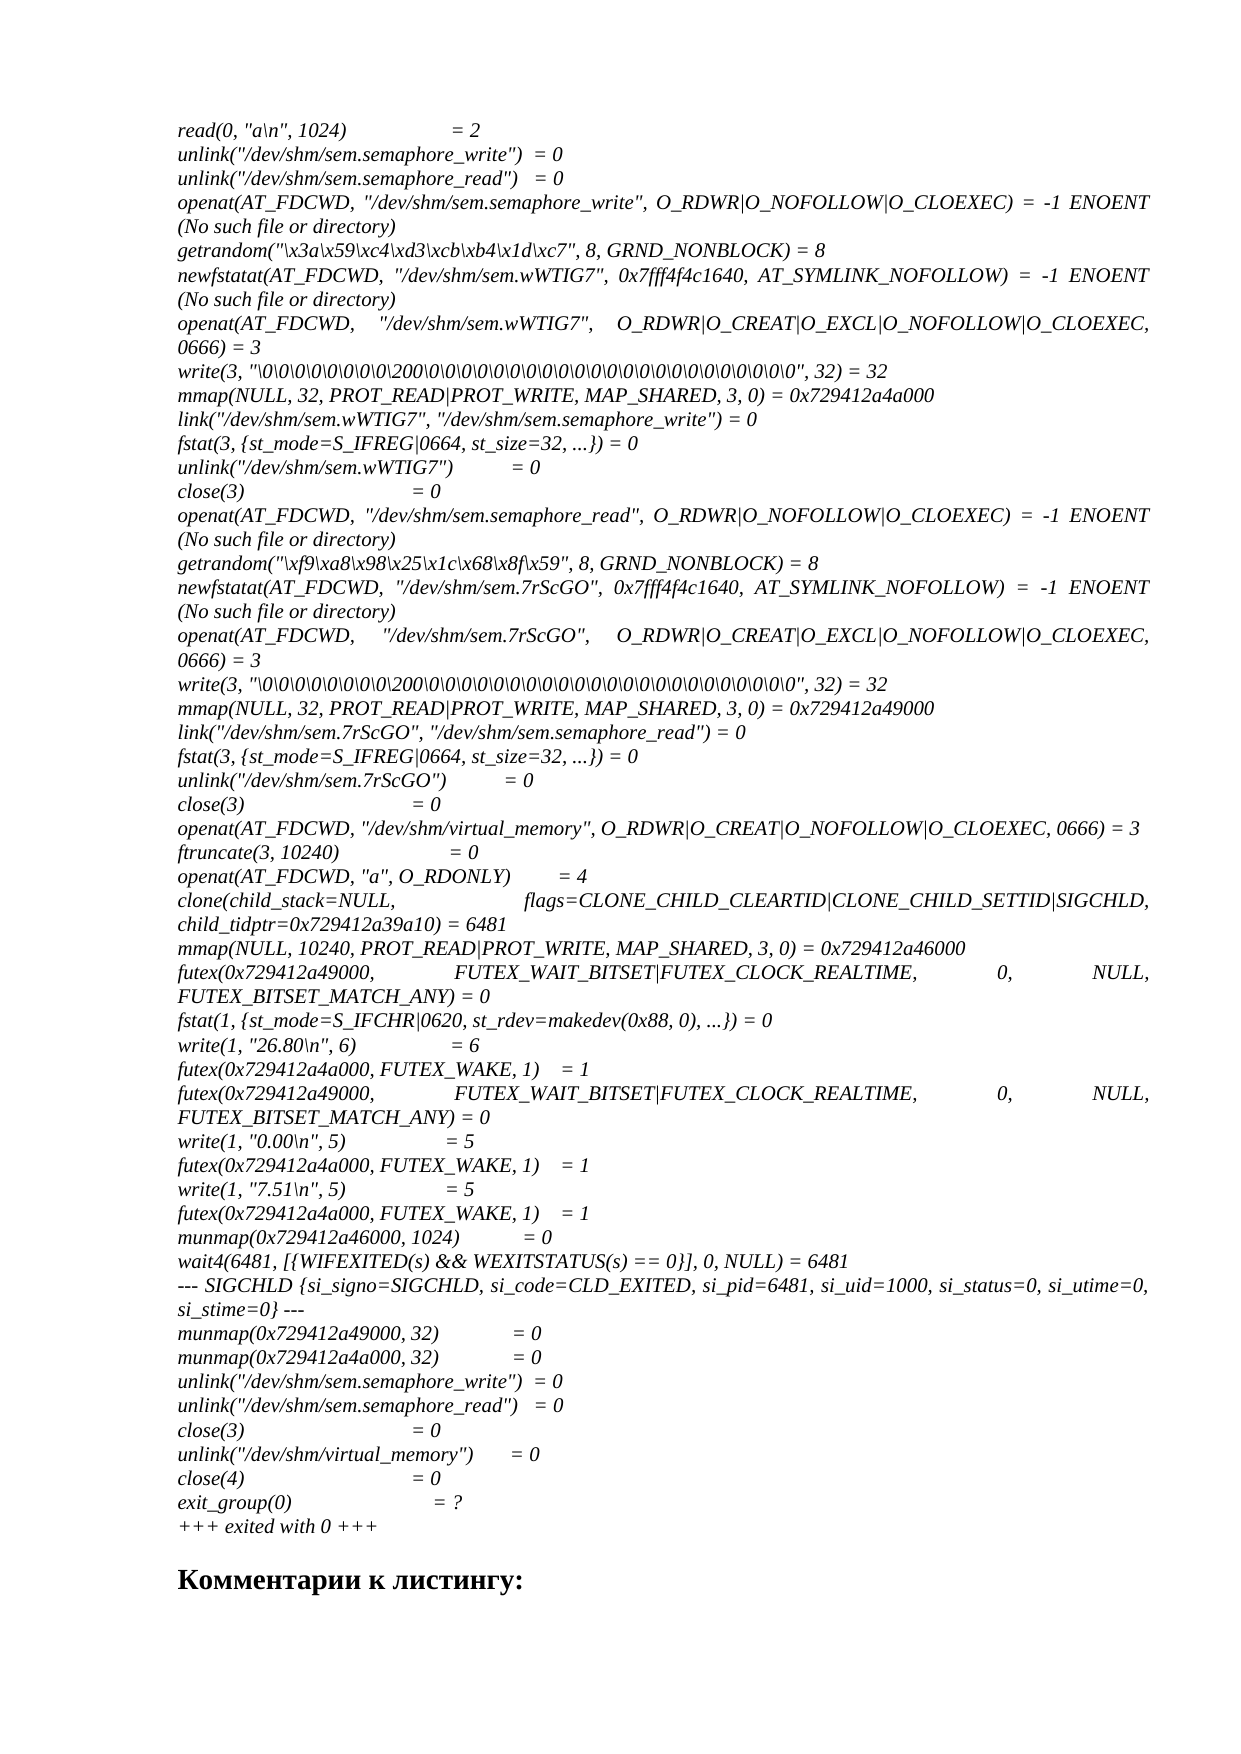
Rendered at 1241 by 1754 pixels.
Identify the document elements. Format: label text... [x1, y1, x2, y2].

text unlink("/dev/shm/sem.7rScGO") = 0 [177, 768, 1152, 792]
text unlink("/dev/shm/sem.wWTIG7") = 0 [177, 455, 1152, 479]
text getrandom("\x3a\x59\xc4\xd3\xcb\xb4\x1d\xc7", 8, GRND_NONBLOCK) = 8 [177, 238, 1152, 262]
text munmap(0x729412a46000, 1024) = 0 [177, 1225, 1152, 1249]
text ftruncate(3, 10240) = 0 [177, 840, 1152, 864]
text newfstatat(AT_FDCWD, "/dev/shm/sem.wWTIG7", 0x7fff4f4c1640, AT_SYMLINK_NOFOLLOW) = -1 ENOENT (No such file or directory) [177, 262, 1152, 311]
text wait4(6481, [{WIFEXITED(s) && WEXITSTATUS(s) == 0}], 0, NULL) = 6481 [177, 1249, 1152, 1273]
text munmap(0x729412a49000, 32) = 0 [177, 1321, 1152, 1345]
text write(1, "26.80\n", 6) = 6 [177, 1032, 1152, 1057]
text fstat(3, {st_mode=S_IFREG|0664, st_size=32, ...}) = 0 [177, 744, 1152, 768]
text link("/dev/shm/sem.7rScGO", "/dev/shm/sem.semaphore_read") = 0 [177, 720, 1152, 744]
text close(3) = 0 [177, 792, 1152, 816]
text munmap(0x729412a4a000, 32) = 0 [177, 1345, 1152, 1369]
text futex(0x729412a49000, FUTEX_WAIT_BITSET|FUTEX_CLOCK_REALTIME, 0, NULL, FUTEX_BITSET_MATCH_ANY) = 0 [177, 960, 1152, 1008]
text --- SIGCHLD {si_signo=SIGCHLD, si_code=CLD_EXITED, si_pid=6481, si_uid=1000, si_status=0, si_utime=0, si_stime=0} --- [177, 1273, 1152, 1321]
text openat(AT_FDCWD, "/dev/shm/sem.semaphore_write", O_RDWR|O_NOFOLLOW|O_CLOEXEC) = -1 ENOENT (No such file or directory) [177, 190, 1152, 238]
text +++ exited with 0 +++ [177, 1514, 1152, 1538]
text openat(AT_FDCWD, "/dev/shm/virtual_memory", O_RDWR|O_CREAT|O_NOFOLLOW|O_CLOEXEC, 0666) = 3 [177, 816, 1152, 840]
text fstat(1, {st_mode=S_IFCHR|0620, st_rdev=makedev(0x88, 0), ...}) = 0 [177, 1008, 1152, 1032]
text futex(0x729412a4a000, FUTEX_WAKE, 1) = 1 [177, 1153, 1152, 1177]
text unlink("/dev/shm/sem.semaphore_read") = 0 [177, 166, 1152, 190]
text getrandom("\xf9\xa8\x98\x25\x1c\x68\x8f\x59", 8, GRND_NONBLOCK) = 8 [177, 551, 1152, 575]
text fstat(3, {st_mode=S_IFREG|0664, st_size=32, ...}) = 0 [177, 431, 1152, 455]
text unlink("/dev/shm/sem.semaphore_write") = 0 [177, 142, 1152, 166]
text mmap(NULL, 32, PROT_READ|PROT_WRITE, MAP_SHARED, 3, 0) = 0x729412a49000 [177, 696, 1152, 720]
text futex(0x729412a4a000, FUTEX_WAKE, 1) = 1 [177, 1057, 1152, 1081]
text openat(AT_FDCWD, "/dev/shm/sem.wWTIG7", O_RDWR|O_CREAT|O_EXCL|O_NOFOLLOW|O_CLOEXEC, 0666) = 3 [177, 311, 1152, 359]
text unlink("/dev/shm/sem.semaphore_read") = 0 [177, 1393, 1152, 1417]
text futex(0x729412a4a000, FUTEX_WAKE, 1) = 1 [177, 1201, 1152, 1225]
text unlink("/dev/shm/virtual_memory") = 0 [177, 1442, 1152, 1466]
text mmap(NULL, 10240, PROT_READ|PROT_WRITE, MAP_SHARED, 3, 0) = 0x729412a46000 [177, 936, 1152, 960]
text write(3, "\0\0\0\0\0\0\0\0\200\0\0\0\0\0\0\0\0\0\0\0\0\0\0\0\0\0\0\0\0\0\0\0", 32) = 32 [177, 359, 1152, 383]
text clone(child_stack=NULL, flags=CLONE_CHILD_CLEARTID|CLONE_CHILD_SETTID|SIGCHLD, child_tidptr=0x729412a39a10) = 6481 [177, 888, 1152, 936]
text openat(AT_FDCWD, "/dev/shm/sem.semaphore_read", O_RDWR|O_NOFOLLOW|O_CLOEXEC) = -1 ENOENT (No such file or directory) [177, 503, 1152, 551]
text close(3) = 0 [177, 479, 1152, 503]
text read(0, "a\n", 1024) = 2 [177, 118, 1152, 142]
text close(3) = 0 [177, 1417, 1152, 1442]
text write(3, "\0\0\0\0\0\0\0\0\200\0\0\0\0\0\0\0\0\0\0\0\0\0\0\0\0\0\0\0\0\0\0\0", 32) = 32 [177, 672, 1152, 696]
text newfstatat(AT_FDCWD, "/dev/shm/sem.7rScGO", 0x7fff4f4c1640, AT_SYMLINK_NOFOLLOW) = -1 ENOENT (No such file or directory) [177, 575, 1152, 623]
text write(1, "0.00\n", 5) = 5 [177, 1129, 1152, 1153]
text openat(AT_FDCWD, "a", O_RDONLY) = 4 [177, 864, 1152, 888]
text futex(0x729412a49000, FUTEX_WAIT_BITSET|FUTEX_CLOCK_REALTIME, 0, NULL, FUTEX_BITSET_MATCH_ANY) = 0 [177, 1081, 1152, 1129]
text Комментарии к листингу: [177, 1562, 1152, 1595]
text link("/dev/shm/sem.wWTIG7", "/dev/shm/sem.semaphore_write") = 0 [177, 407, 1152, 431]
text write(1, "7.51\n", 5) = 5 [177, 1177, 1152, 1201]
text mmap(NULL, 32, PROT_READ|PROT_WRITE, MAP_SHARED, 3, 0) = 0x729412a4a000 [177, 383, 1152, 407]
text openat(AT_FDCWD, "/dev/shm/sem.7rScGO", O_RDWR|O_CREAT|O_EXCL|O_NOFOLLOW|O_CLOEXEC, 0666) = 3 [177, 623, 1152, 672]
text unlink("/dev/shm/sem.semaphore_write") = 0 [177, 1369, 1152, 1393]
text exit_group(0) = ? [177, 1490, 1152, 1514]
text close(4) = 0 [177, 1466, 1152, 1490]
